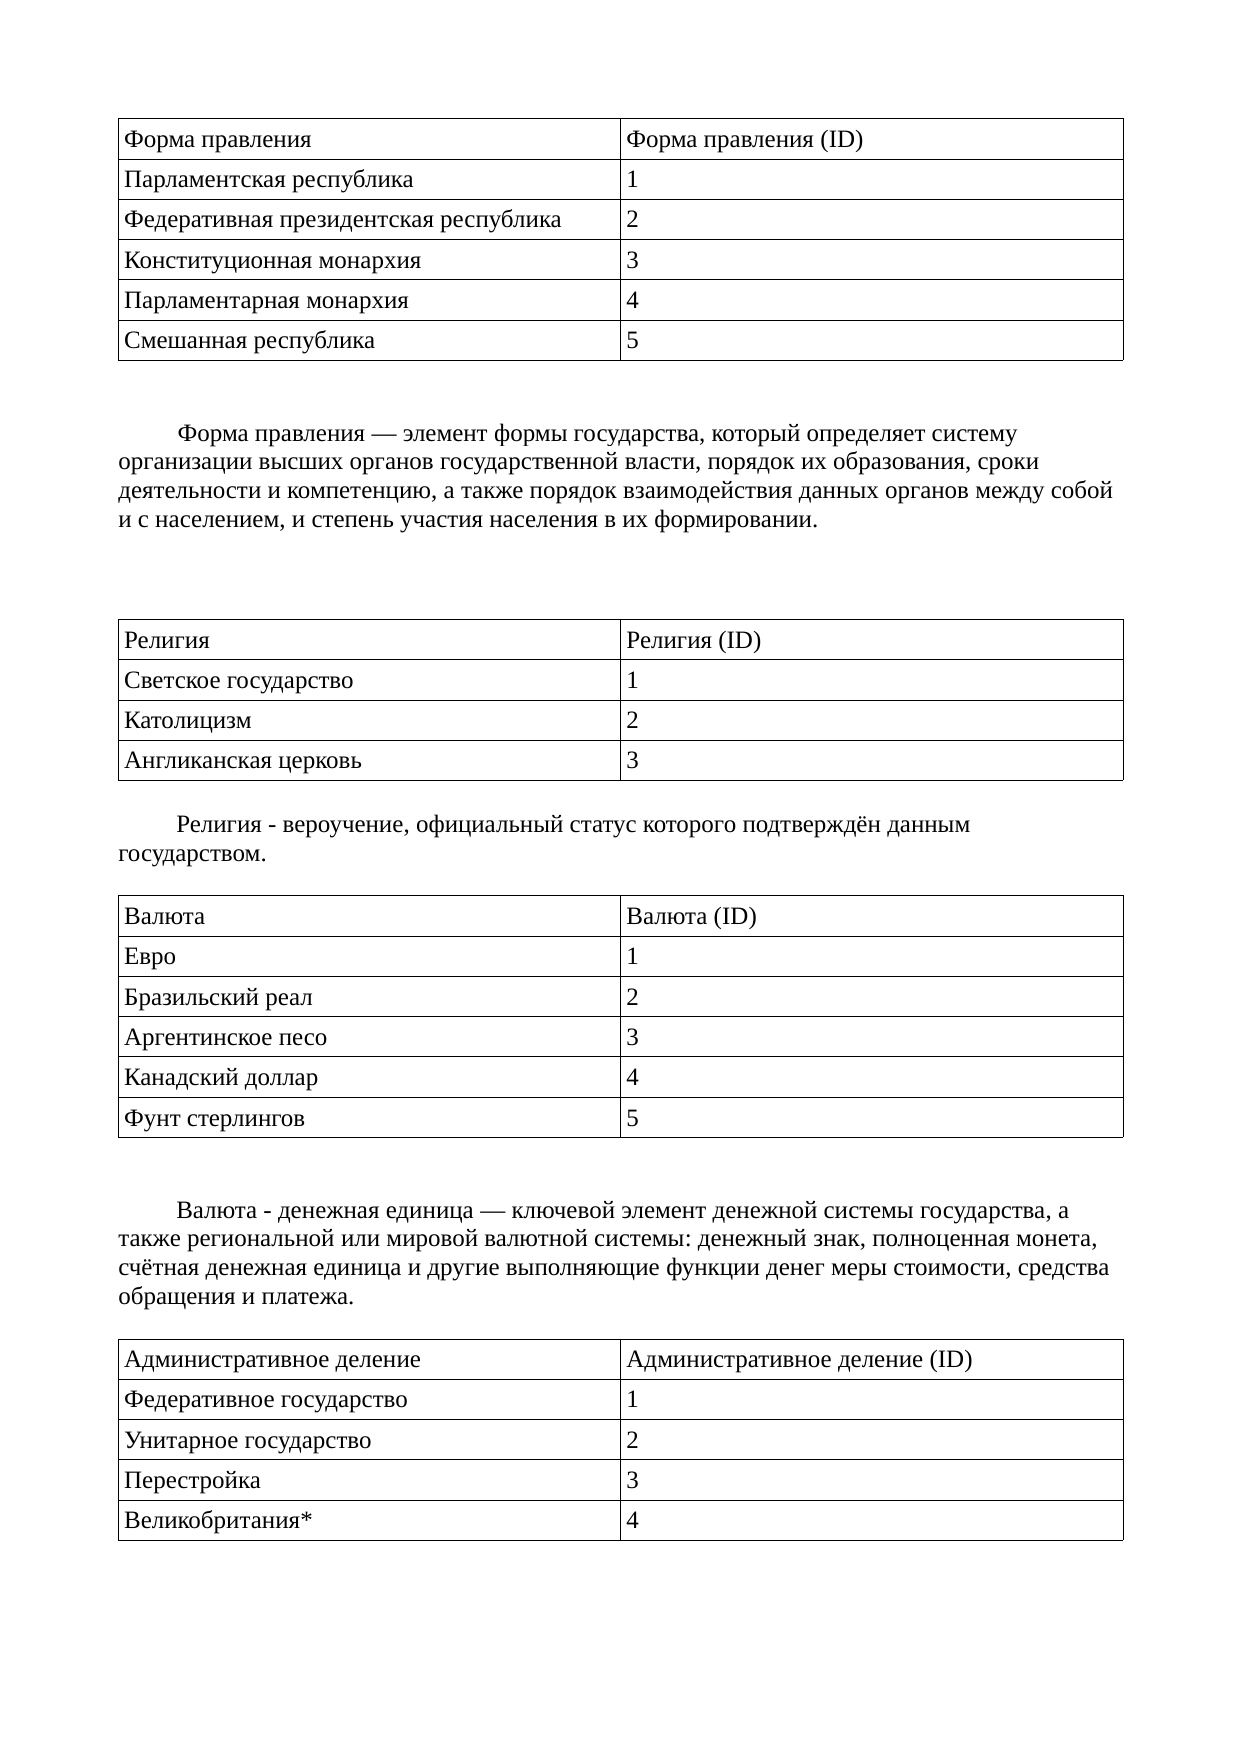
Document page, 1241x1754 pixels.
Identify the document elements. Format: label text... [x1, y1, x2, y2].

text Форма правления — элемент формы государства, который определяет систему организации высших органов государственной власти, порядок их образования, сроки деятельности и компетенцию, а также порядок взаимодействия данных органов между собой и с населением, и степень участия населения в их формировании. [118, 418, 1123, 533]
table_cell Католицизм [119, 701, 620, 740]
table_header Религия (ID) [621, 620, 1123, 659]
text Религия - вероучение, официальный статус которого подтверждён данным государством. [118, 809, 1123, 866]
table_cell Федеративная президентская республика [119, 200, 620, 239]
table_cell Канадский доллар [119, 1057, 620, 1097]
table_cell Великобритания* [119, 1501, 620, 1540]
table_cell Перестройка [119, 1460, 620, 1500]
table_header Административное деление [119, 1340, 620, 1379]
table_cell 1 [621, 160, 1123, 199]
table_cell 3 [621, 1460, 1123, 1500]
table_cell Унитарное государство [119, 1420, 620, 1459]
table_cell 1 [621, 937, 1123, 976]
text Валюта - денежная единица — ключевой элемент денежной системы государства, а также региональной или мировой валютной системы: денежный знак, полноценная монета, счётная денежная единица и другие выполняющие функции денег меры стоимости, средства обращения и платежа. [118, 1195, 1123, 1310]
table_cell Конституционная монархия [119, 240, 620, 279]
table_cell Евро [119, 937, 620, 976]
table_cell 1 [621, 660, 1123, 699]
table_cell 4 [621, 1501, 1123, 1540]
table_header Форма правления (ID) [621, 119, 1123, 158]
table_cell 1 [621, 1380, 1123, 1419]
table_cell Светское государство [119, 660, 620, 699]
table_cell 4 [621, 280, 1123, 320]
table_header Религия [119, 620, 620, 659]
table_cell 4 [621, 1057, 1123, 1097]
table_cell Аргентинское песо [119, 1017, 620, 1056]
table_cell 5 [621, 321, 1123, 360]
table_header Валюта [119, 896, 620, 936]
table_cell Англиканская церковь [119, 741, 620, 780]
table_header Административное деление (ID) [621, 1340, 1123, 1379]
table_cell 2 [621, 200, 1123, 239]
table_cell 3 [621, 1017, 1123, 1056]
table_cell Фунт стерлингов [119, 1098, 620, 1137]
table_cell Бразильский реал [119, 977, 620, 1016]
table_header Валюта (ID) [621, 896, 1123, 936]
table_cell 2 [621, 977, 1123, 1016]
table_cell 5 [621, 1098, 1123, 1137]
table_cell 2 [621, 1420, 1123, 1459]
table_cell 3 [621, 240, 1123, 279]
table_header Форма правления [119, 119, 620, 158]
table_cell Парламентская республика [119, 160, 620, 199]
table_cell 2 [621, 701, 1123, 740]
table_cell Федеративное государство [119, 1380, 620, 1419]
table_cell Смешанная республика [119, 321, 620, 360]
table_cell 3 [621, 741, 1123, 780]
table_cell Парламентарная монархия [119, 280, 620, 320]
